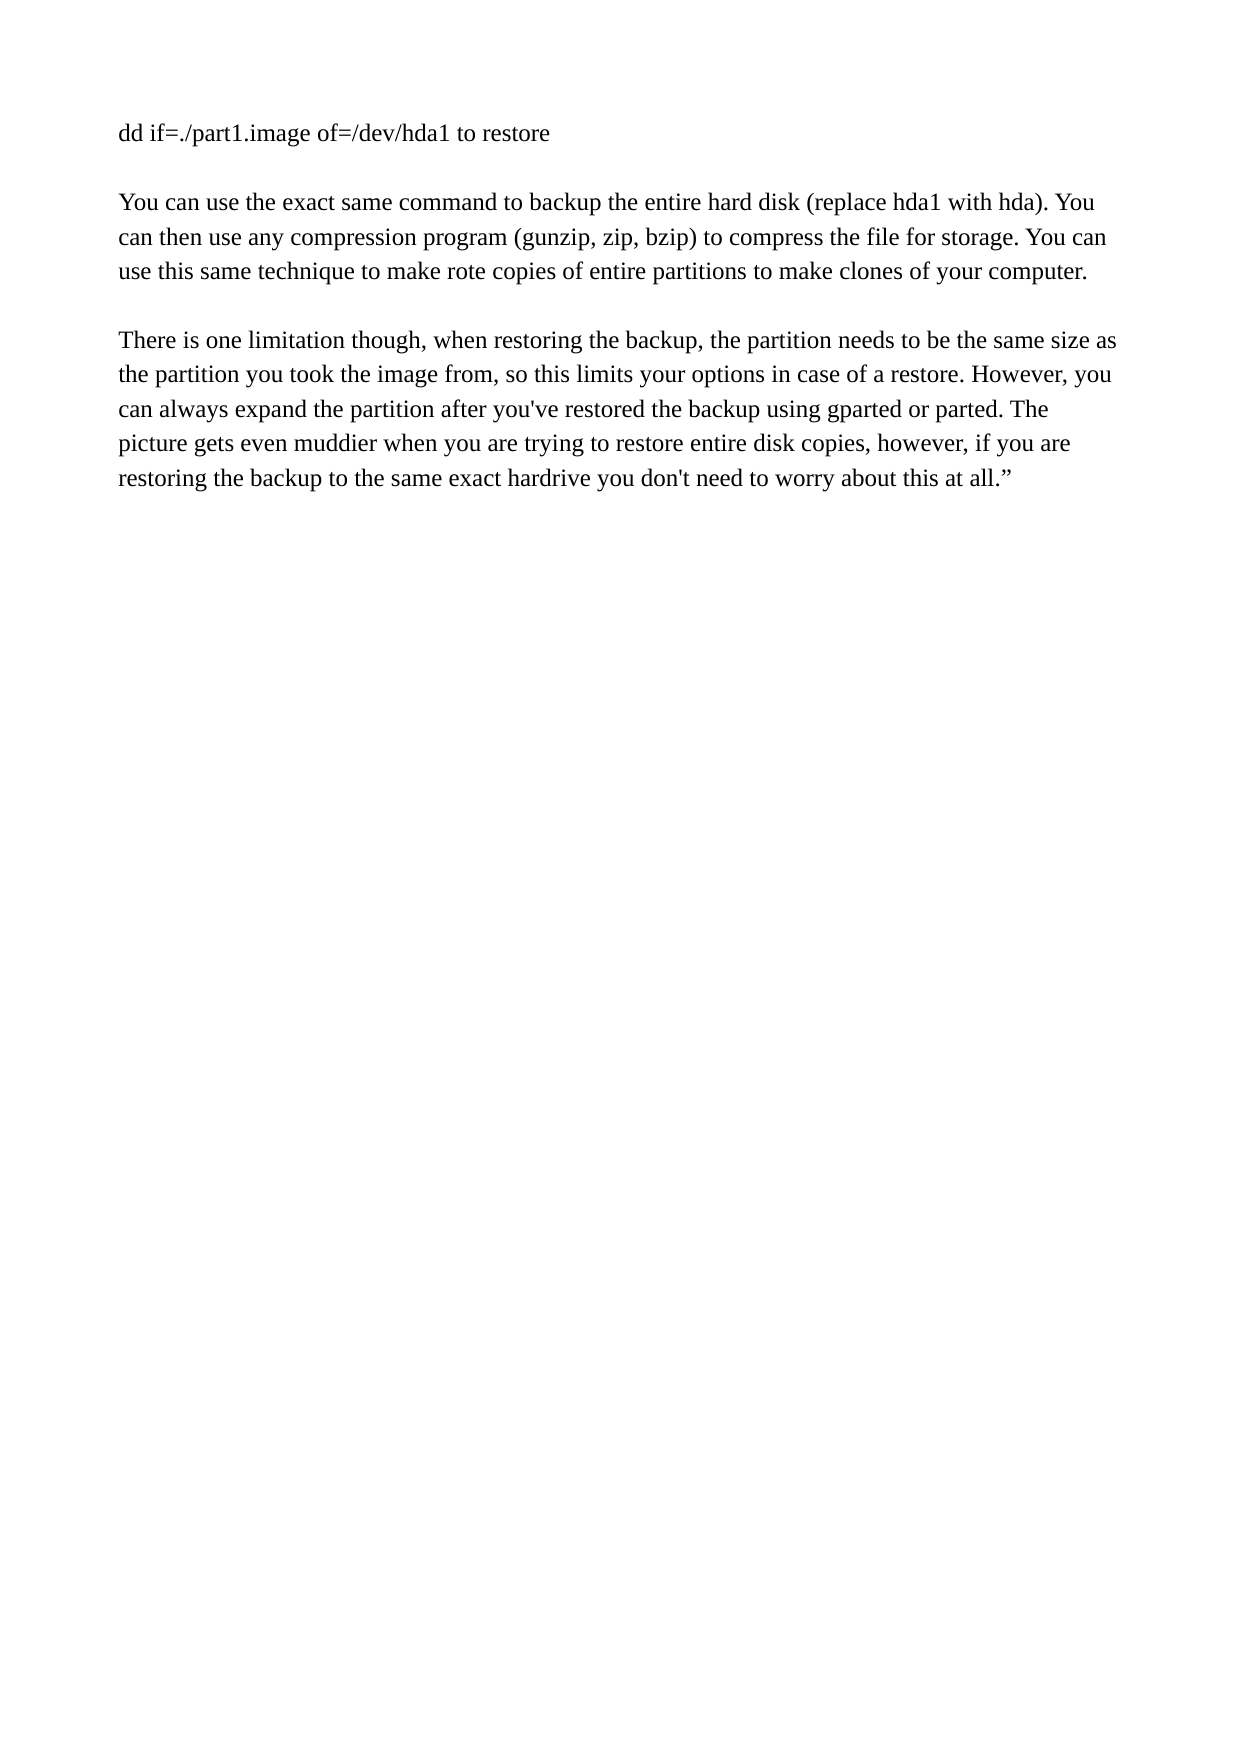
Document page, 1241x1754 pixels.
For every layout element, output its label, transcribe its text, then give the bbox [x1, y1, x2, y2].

subtitle There is one limitation though, when restoring the backup, the partition needs to be the same size as the partition you took the image from, so this limits your options in case of a restore. However, you can always expand the partition after you've restored the backup using gparted or parted. The picture gets even muddier when you are trying to restore entire disk copies, however, if you are restoring the backup to the same exact hardrive you don't need to worry about this at all.” [118, 325, 1122, 492]
subtitle dd if=./part1.image of=/dev/hda1 to restore [118, 118, 1122, 147]
subtitle You can use the exact same command to backup the entire hard disk (replace hda1 with hda). You can then use any compression program (gunzip, zip, bzip) to compress the file for storage. You can use this same technique to make rote copies of entire partitions to make clones of your computer. [118, 187, 1122, 285]
